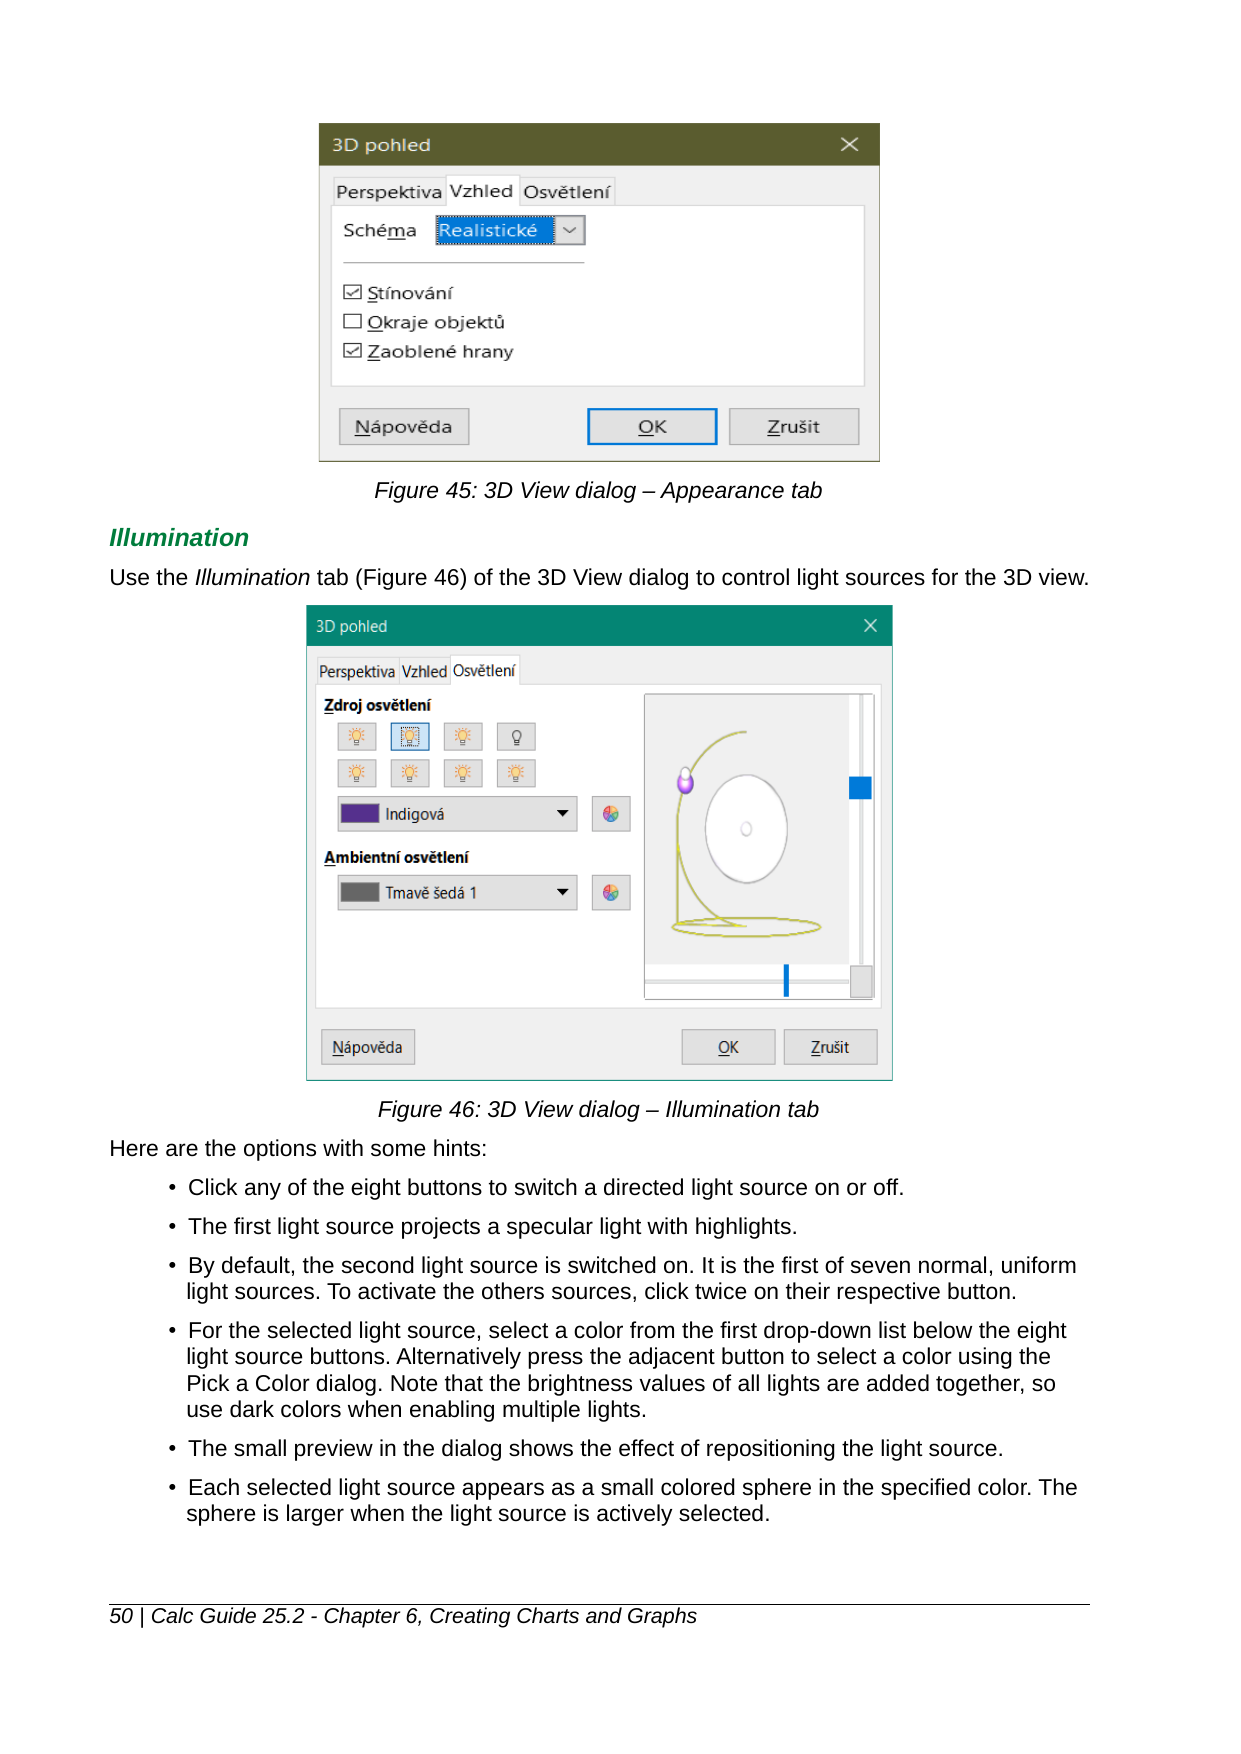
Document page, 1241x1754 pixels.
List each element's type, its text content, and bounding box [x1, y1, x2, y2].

picture [318, 123, 880, 462]
list By default, the second light source is switched on. It is the first of seven normal, uniform light sources. To activate the others sources, click twice on their respective button. [168, 1252, 1090, 1304]
list Here are the options with some hints: [109, 1135, 1090, 1161]
text Use the Illumination tab (Figure 46) of the 3D View dialog to control light sources for the 3D view. [109, 564, 1090, 590]
list Each selected light source appears as a small colored sphere in the specified color. The sphere is larger when the light source is actively selected. [168, 1473, 1090, 1526]
list The first light source projects a specular light with highlights. [168, 1213, 1090, 1239]
subtitle Illumination [109, 523, 1090, 552]
list For the selected light source, select a color from the first drop-down list below the eight light source buttons. Alternatively press the adjacent button to select a color using the Pick a Color dialog. Note that the brightness values of all lights are added together, so use dark colors when enabling multiple lights. [168, 1317, 1090, 1422]
list The small preview in the dialog shows the effect of repositioning the light source. [168, 1435, 1090, 1461]
picture [306, 605, 893, 1081]
text Figure 46: 3D View dialog – Illumination tab [303, 1096, 896, 1123]
list Click any of the eight buttons to switch a directed light source on or off. [168, 1174, 1090, 1200]
text Figure 45: 3D View dialog – Appearance tab [316, 477, 883, 503]
